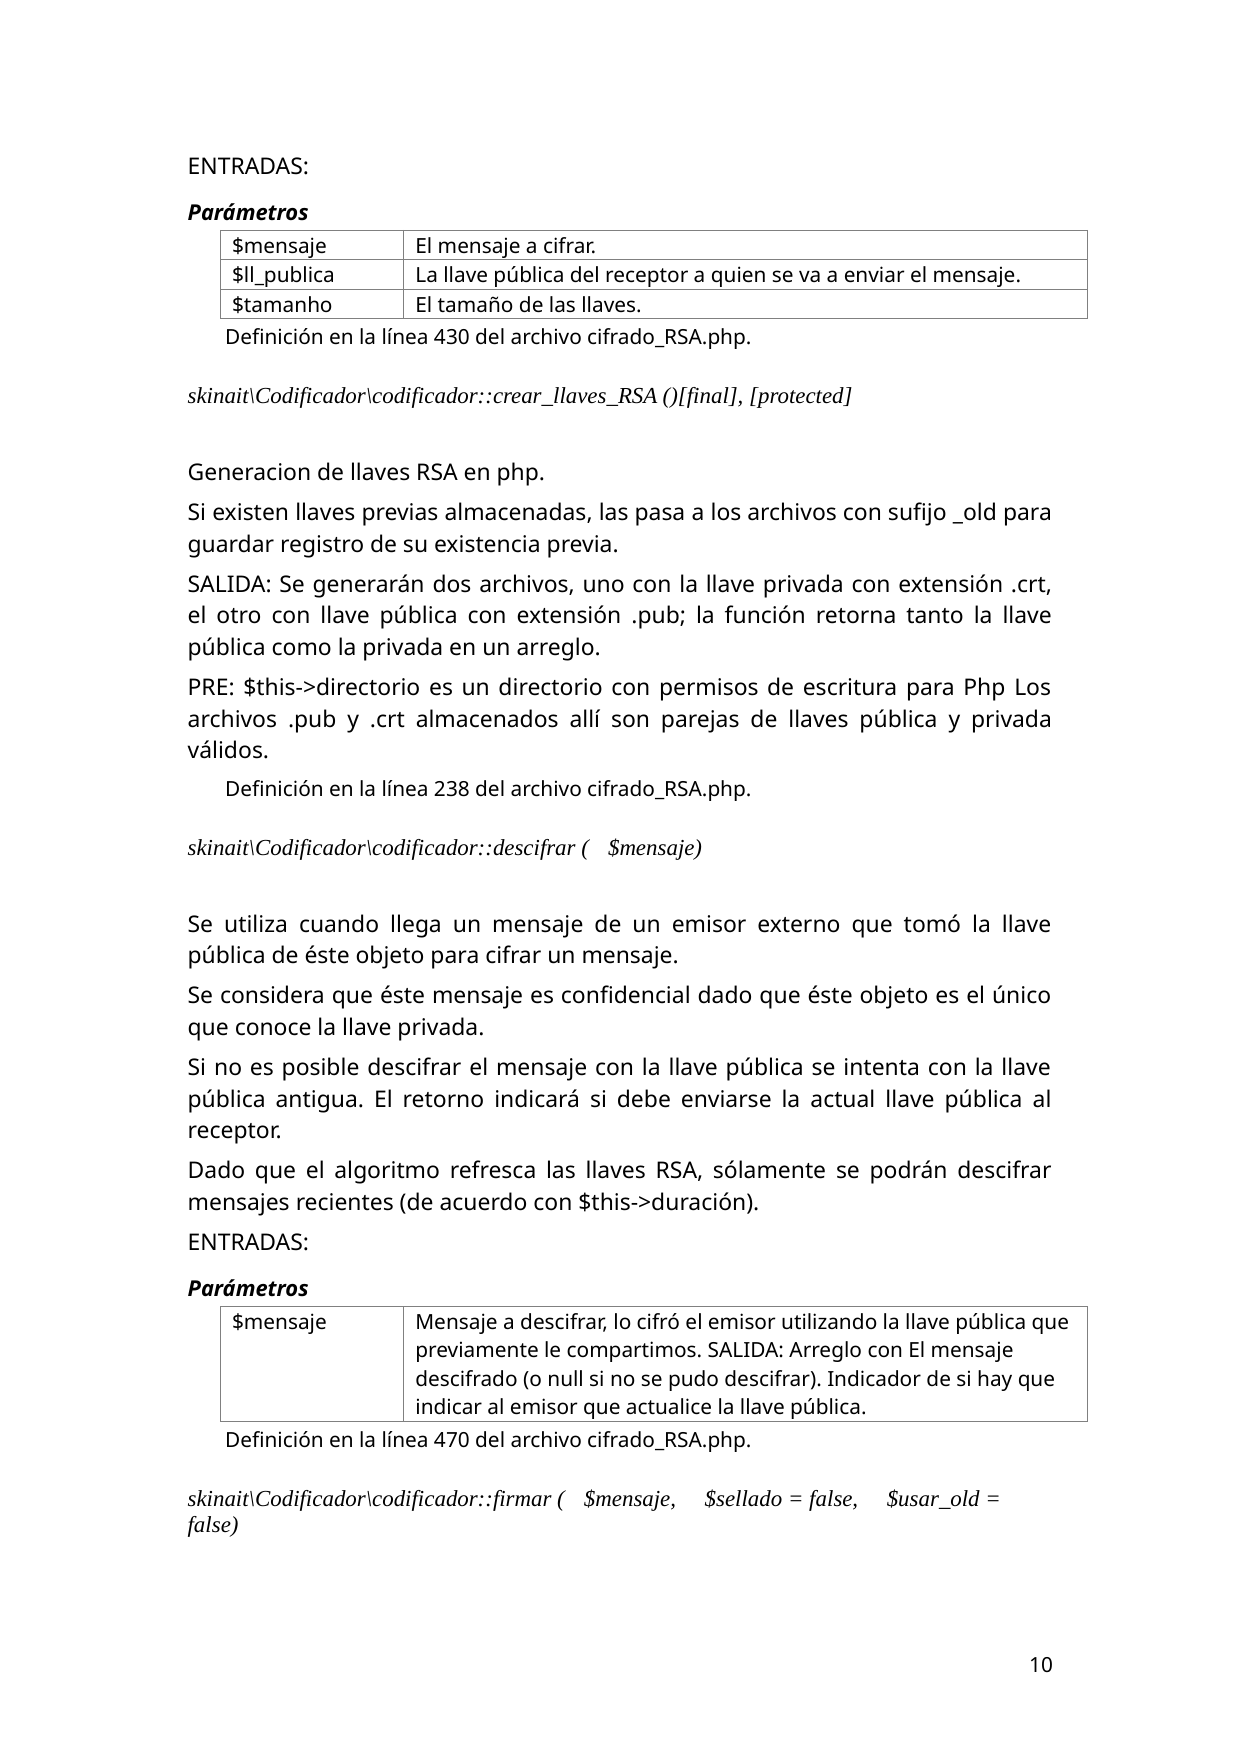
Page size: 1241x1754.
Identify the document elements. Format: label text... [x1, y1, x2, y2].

text SALIDA: Se generarán dos archivos, uno con la llave privada con extensión .crt, el otro con llave pública con extensión .pub; la función retorna tanto la llave pública como la privada en un arreglo. [187, 568, 1053, 662]
text PRE: $this->directorio es un directorio con permisos de escritura para Php Los archivos .pub y .crt almacenados allí son parejas de llaves pública y privada válidos. [187, 671, 1053, 765]
list Definición en la línea 470 del archivo cifrado_RSA.php. [225, 1425, 1053, 1453]
text Dado que el algoritmo refresca las llaves RSA, sólamente se podrán descifrar mensajes recientes (de acuerdo con $this->duración). [187, 1154, 1053, 1217]
table_header Mensaje a descifrar, lo cifró el emisor utilizando la llave pública que previamente le compartimos. SALIDA: Arreglo con El mensaje descifrado (o null si no se pudo descifrar). Indicador de si hay que indicar al emisor que actualice la llave pública. [404, 1307, 1087, 1421]
subtitle skinait\Codificador\codificador::descifrar ( $mensaje) [187, 834, 1053, 860]
table_header El mensaje a cifrar. [404, 231, 1087, 259]
text ENTRADAS: [187, 150, 1053, 181]
table_header $mensaje [221, 1307, 403, 1421]
text Si no es posible descifrar el mensaje con la llave pública se intenta con la llave pública antigua. El retorno indicará si debe enviarse la actual llave pública al receptor. [187, 1051, 1053, 1145]
table_header $mensaje [221, 231, 403, 259]
text Generacion de llaves RSA en php. [187, 456, 1053, 487]
subtitle Parámetros [187, 197, 1053, 227]
subtitle Parámetros [187, 1273, 1053, 1303]
table_cell El tamaño de las llaves. [404, 290, 1087, 318]
list Definición en la línea 238 del archivo cifrado_RSA.php. [225, 774, 1053, 803]
table_cell $tamanho [221, 290, 403, 318]
text Si existen llaves previas almacenadas, las pasa a los archivos con sufijo _old para guardar registro de su existencia previa. [187, 496, 1053, 559]
list Definición en la línea 430 del archivo cifrado_RSA.php. [225, 322, 1053, 351]
text Se utiliza cuando llega un mensaje de un emisor externo que tomó la llave pública de éste objeto para cifrar un mensaje. [187, 908, 1053, 970]
table_cell $ll_publica [221, 260, 403, 289]
subtitle skinait\Codificador\codificador::firmar ( $mensaje, $sellado = false, $usar_old = false) [187, 1485, 1053, 1537]
text ENTRADAS: [187, 1226, 1053, 1258]
table_cell La llave pública del receptor a quien se va a enviar el mensaje. [404, 260, 1087, 289]
subtitle skinait\Codificador\codificador::crear_llaves_RSA ()[final], [protected] [187, 382, 1053, 408]
text Se considera que éste mensaje es confidencial dado que éste objeto es el único que conoce la llave privada. [187, 979, 1053, 1042]
